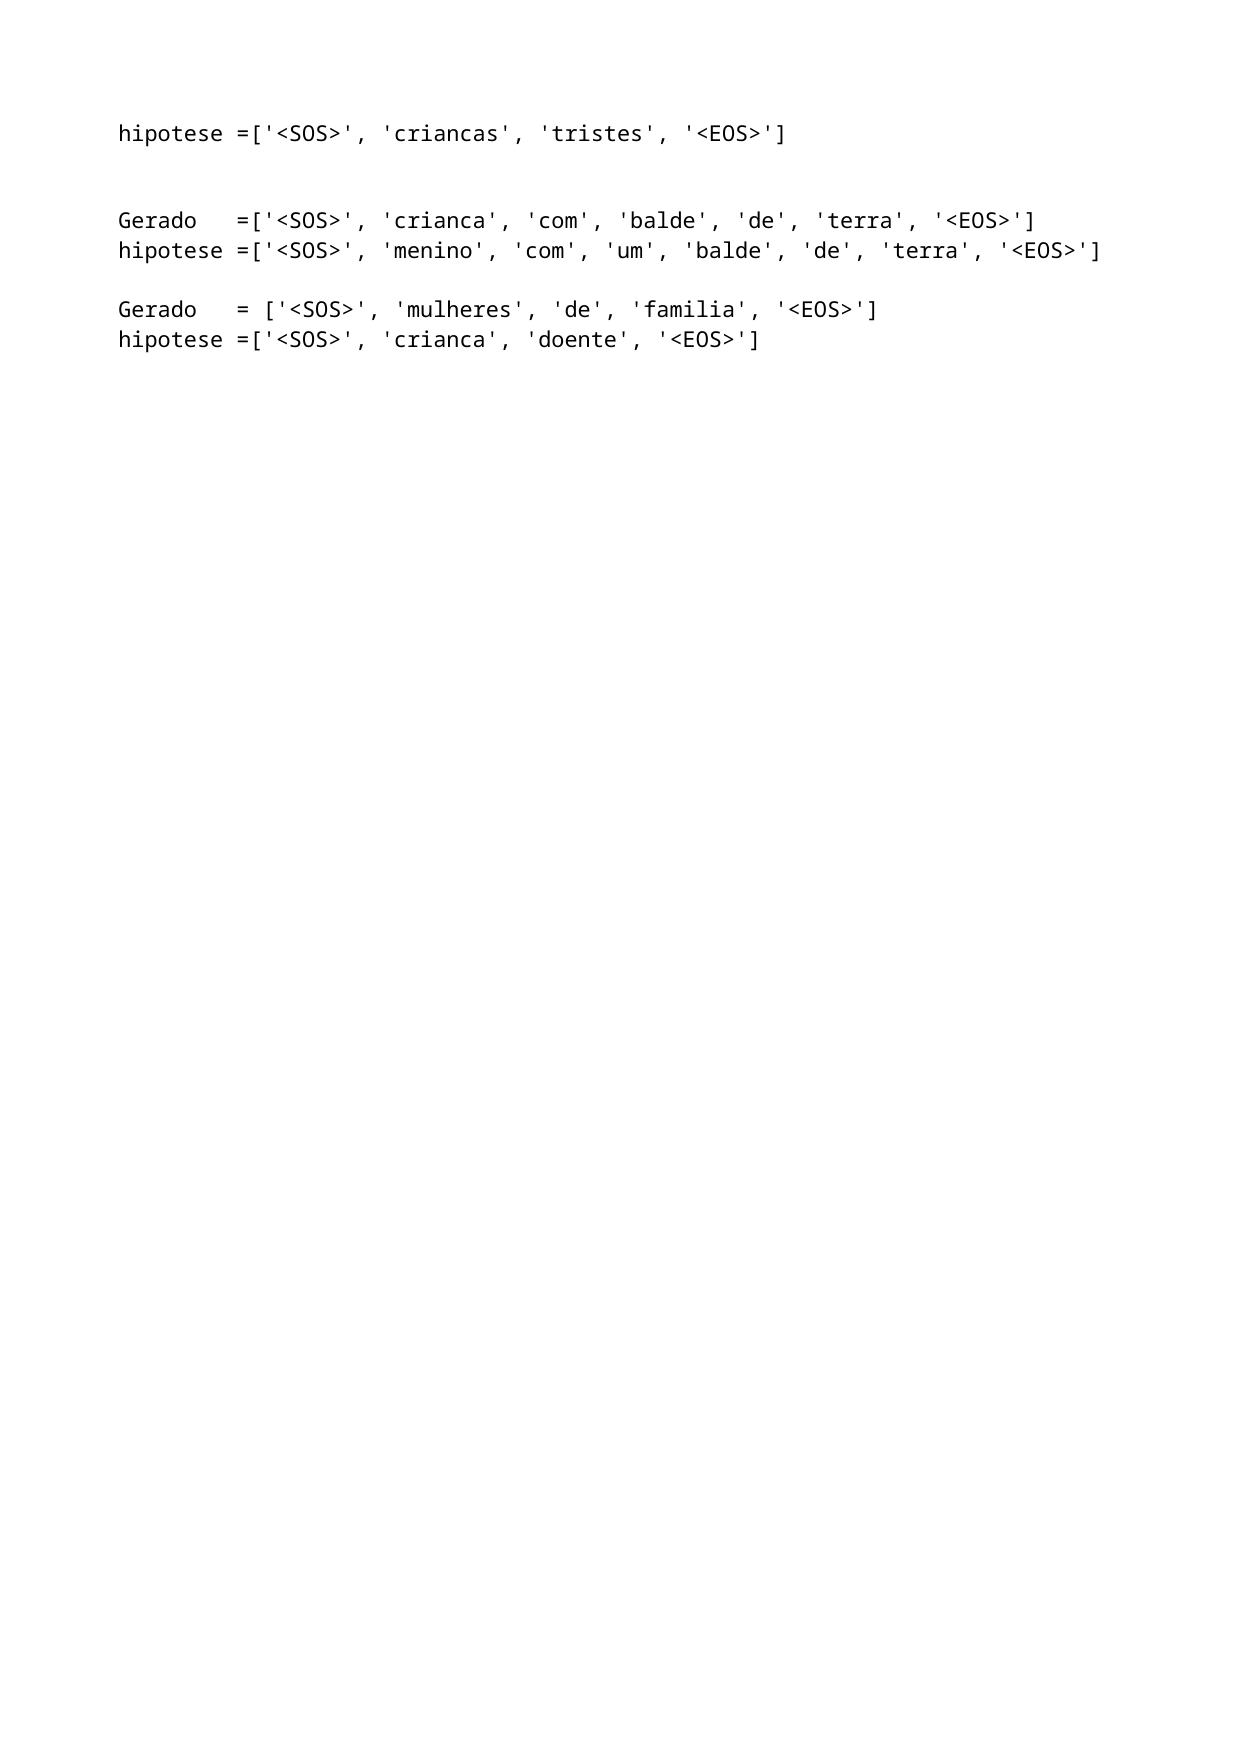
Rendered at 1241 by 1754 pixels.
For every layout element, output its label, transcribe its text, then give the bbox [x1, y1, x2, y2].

text Gerado = ['<SOS>', 'mulheres', 'de', 'familia', '<EOS>'] [118, 294, 1122, 323]
text Gerado =['<SOS>', 'crianca', 'com', 'balde', 'de', 'terra', '<EOS>'] [118, 205, 1122, 235]
text hipotese =['<SOS>', 'menino', 'com', 'um', 'balde', 'de', 'terra', '<EOS>'] [118, 235, 1122, 265]
text hipotese =['<SOS>', 'criancas', 'tristes', '<EOS>'] [118, 118, 1122, 148]
text hipotese =['<SOS>', 'crianca', 'doente', '<EOS>'] [118, 323, 1122, 353]
